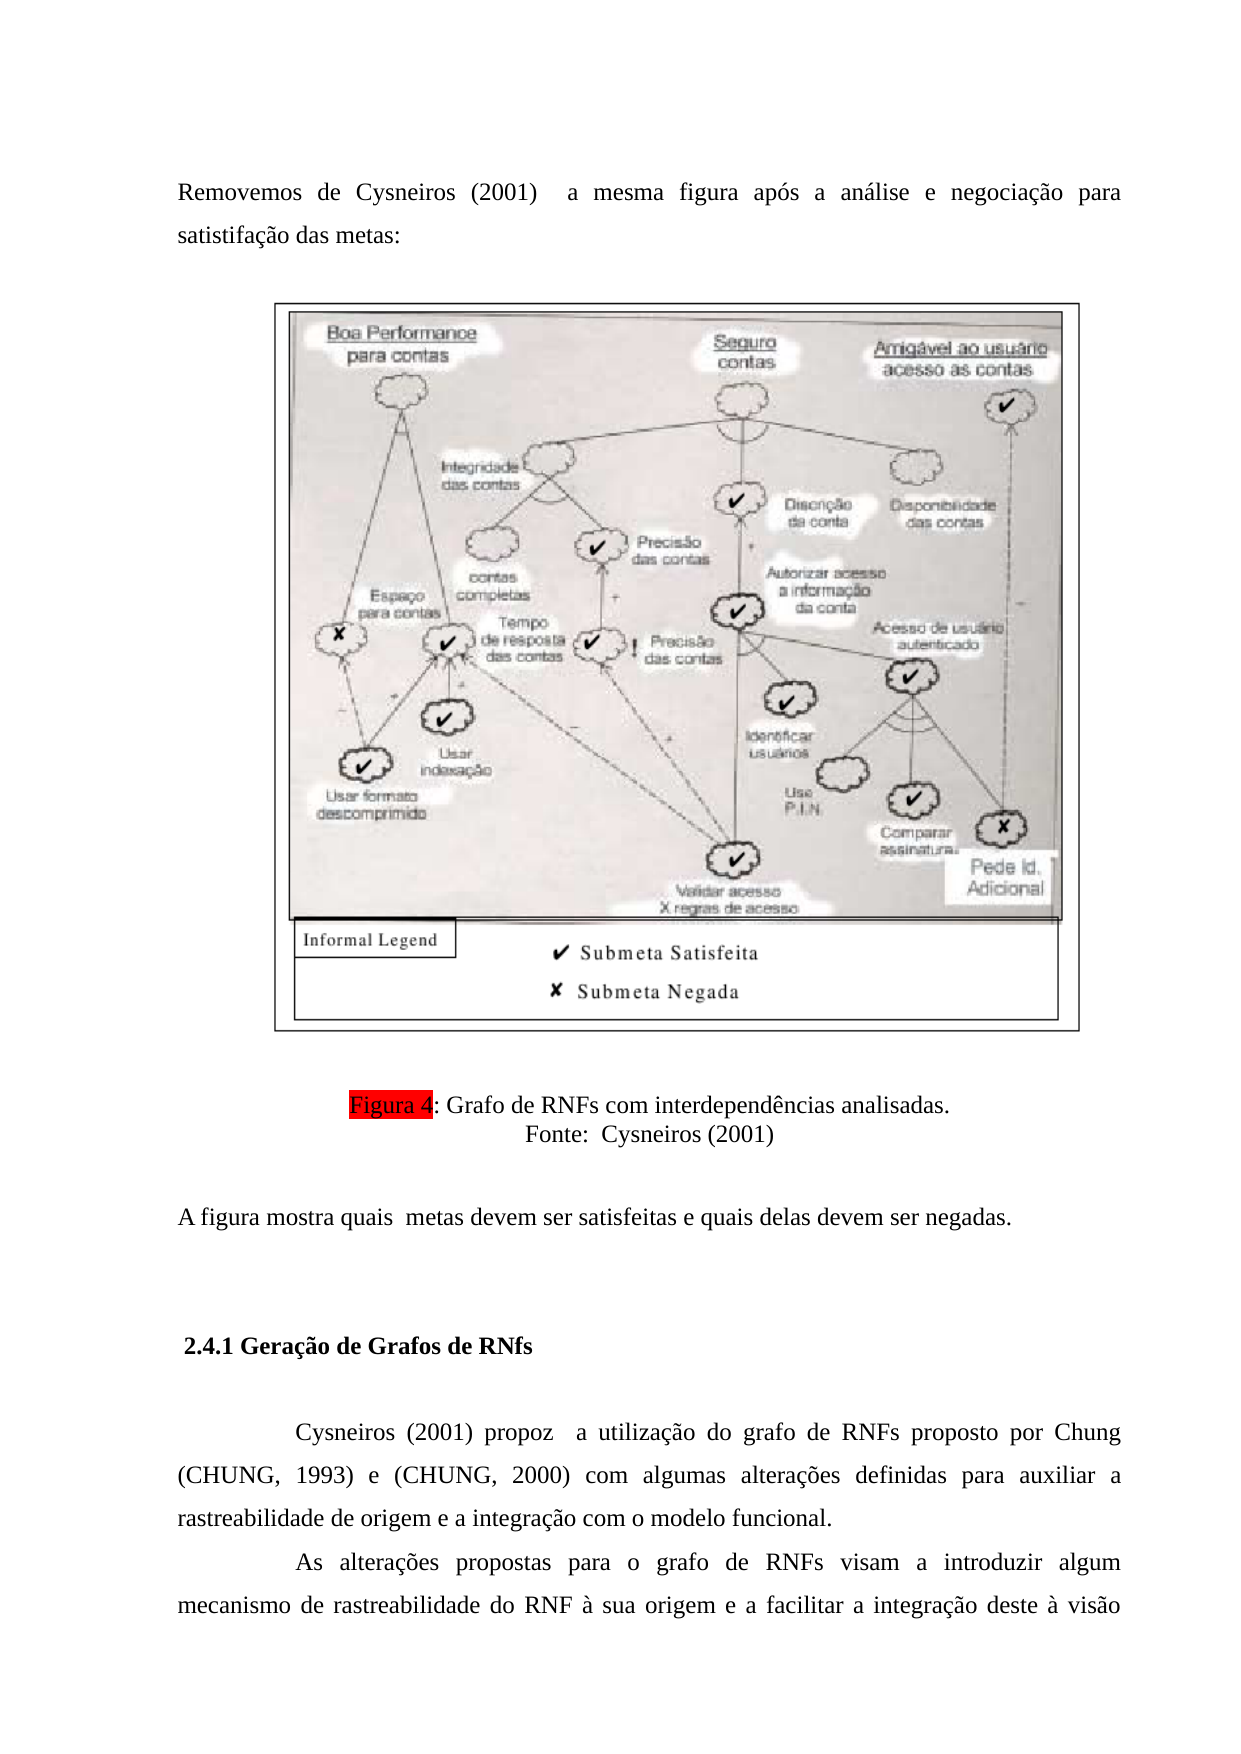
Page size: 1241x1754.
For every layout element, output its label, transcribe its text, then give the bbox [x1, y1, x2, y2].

picture [264, 292, 1088, 1040]
text Fonte: Cysneiros (2001) [177, 1119, 1122, 1148]
text A figura mostra quais metas devem ser satisfeitas e quais delas devem ser negadas. [177, 1202, 1122, 1230]
text 2.4.1 Geração de Grafos de RNfs [177, 1331, 1122, 1360]
text Removemos de Cysneiros (2001) a mesma figura após a análise e negociação para satistifação das metas: [177, 177, 1122, 249]
text Cysneiros (2001) propoz a utilização do grafo de RNFs proposto por Chung (CHUNG, 1993) e (CHUNG, 2000) com algumas alterações definidas para auxiliar a rastreabilidade de origem e a integração com o modelo funcional. [177, 1417, 1122, 1532]
text As alterações propostas para o grafo de RNFs visam a introduzir algum mecanismo de rastreabilidade do RNF à sua origem e a facilitar a integração deste à visão [177, 1547, 1122, 1618]
text Figura 4: Grafo de RNFs com interdependências analisadas. [177, 1090, 1122, 1119]
